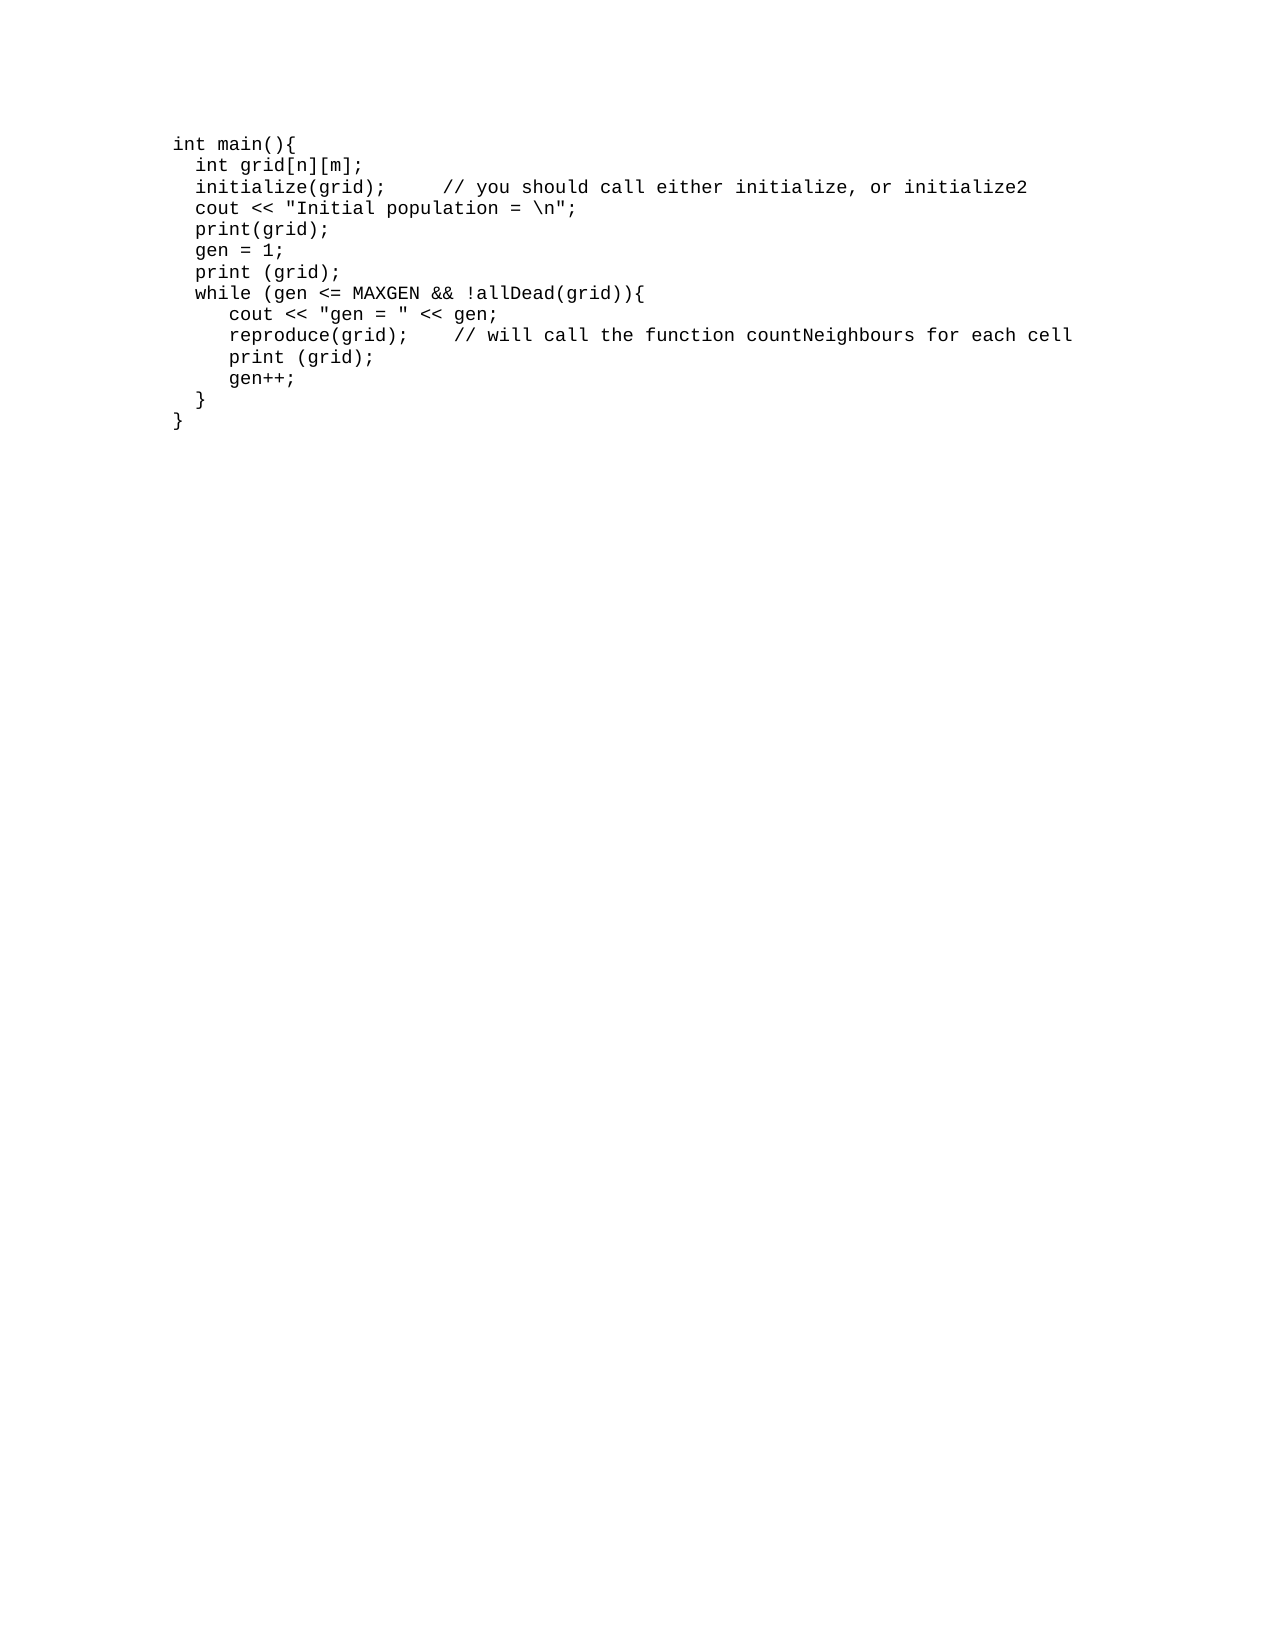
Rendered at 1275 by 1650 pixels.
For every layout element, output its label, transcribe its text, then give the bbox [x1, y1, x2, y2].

text } [150, 390, 1162, 411]
text print(grid); [150, 220, 1162, 241]
text int main(){ [150, 135, 1200, 156]
text print (grid); [150, 262, 1162, 284]
text cout << "Initial population = \n"; [150, 199, 1162, 220]
text int grid[n][m]; [150, 156, 1162, 177]
text reproduce(grid); // will call the function countNeighbours for each cell [150, 326, 1162, 347]
text } [150, 411, 1162, 432]
text gen = 1; [150, 241, 1162, 262]
text initialize(grid); // you should call either initialize, or initialize2 [150, 177, 1162, 199]
text cout << "gen = " << gen; [150, 305, 1162, 326]
text while (gen <= MAXGEN && !allDead(grid)){ [150, 284, 1162, 305]
text gen++; [150, 369, 1162, 390]
text print (grid); [150, 347, 1162, 369]
